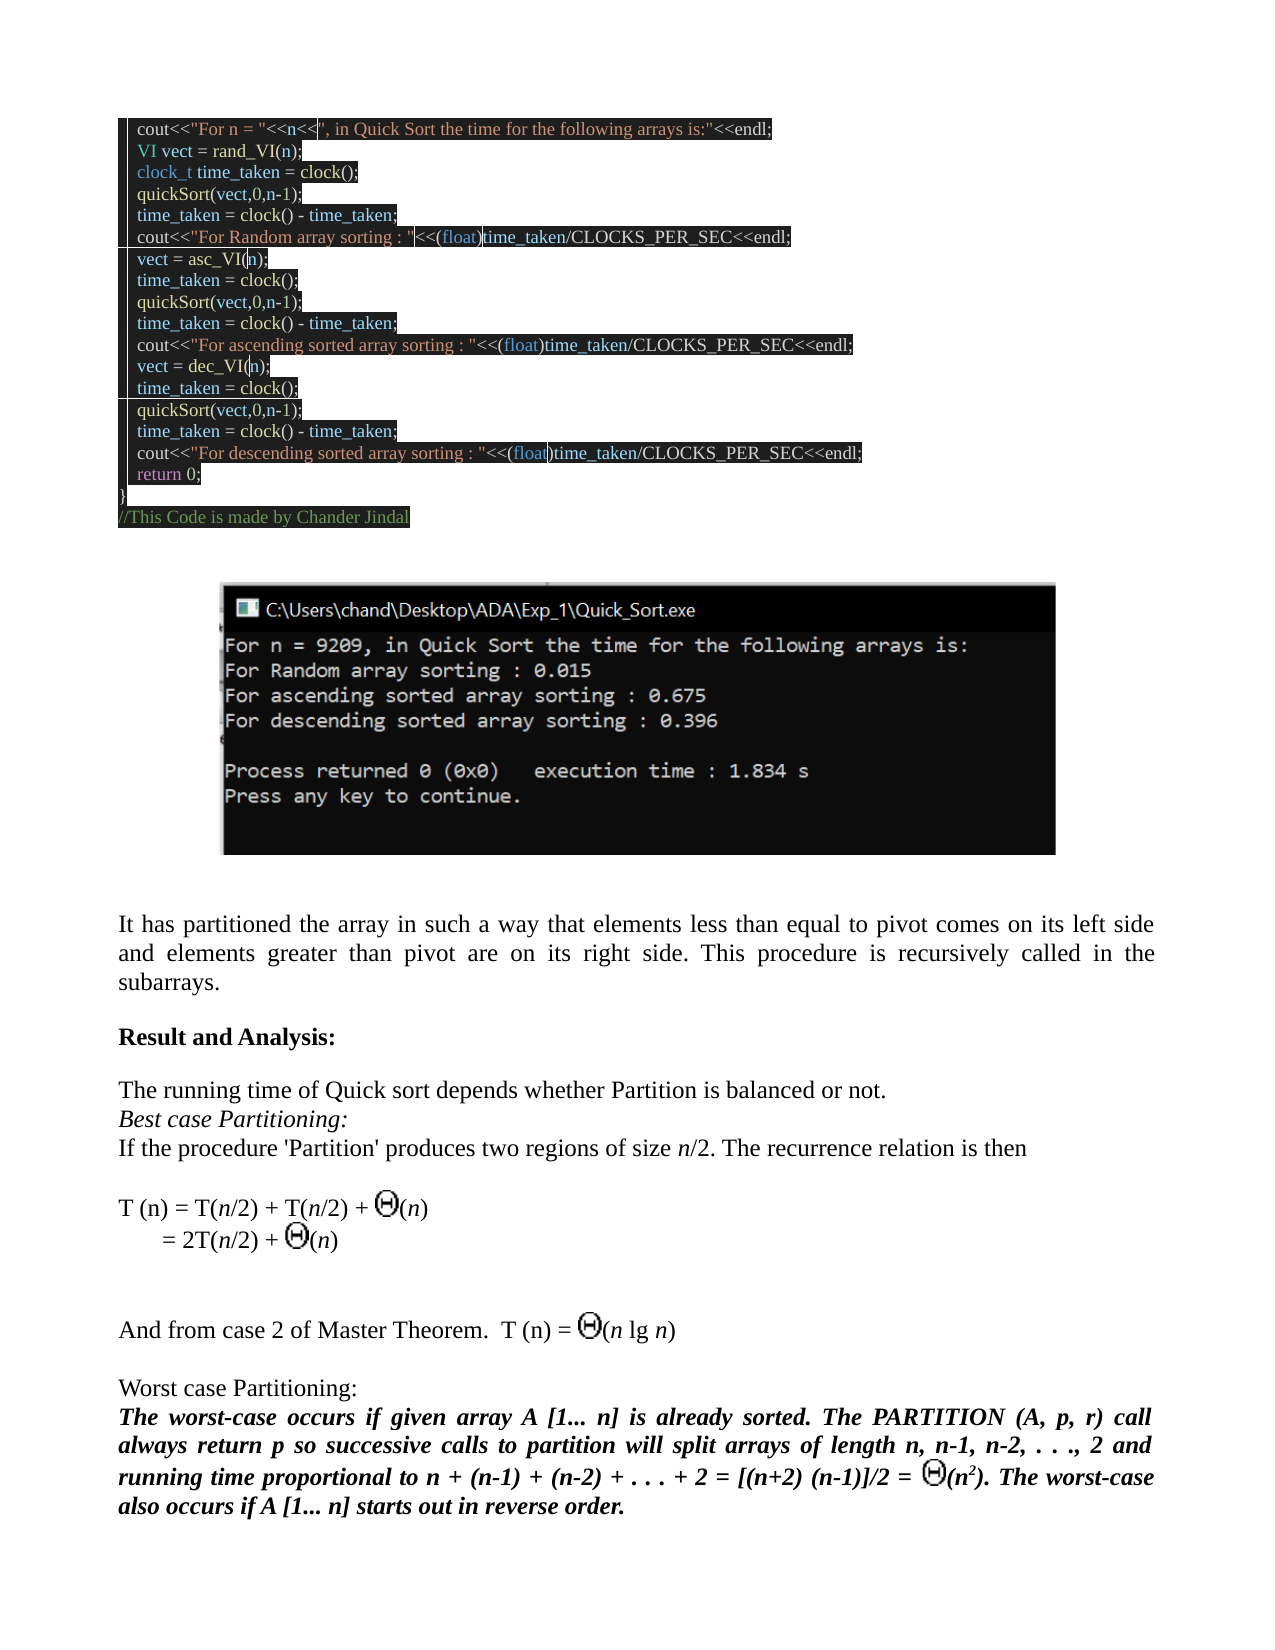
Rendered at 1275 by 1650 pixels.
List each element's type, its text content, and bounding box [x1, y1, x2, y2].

text And from case 2 of Master Theorem. T (n) = (n lg n) [118, 1312, 1157, 1344]
text time_taken = clock() - time_taken; [118, 312, 1157, 334]
text cout<<"For n = "<<n<<", in Quick Sort the time for the following arrays is:"<<endl; [118, 118, 1157, 140]
text quickSort(vect,0,n-1); [118, 398, 1157, 420]
text vect = dec_VI(n); [118, 355, 1157, 377]
text cout<<"For Random array sorting : "<<(float)time_taken/CLOCKS_PER_SEC<<endl; [118, 226, 1157, 247]
text time_taken = clock() - time_taken; [118, 204, 1157, 226]
text The running time of Quick sort depends whether Partition is balanced or not. [118, 1075, 1157, 1104]
text cout<<"For descending sorted array sorting : "<<(float)time_taken/CLOCKS_PER_SEC<<endl; [118, 442, 1157, 463]
text The worst-case occurs if given array A [1... n] is already sorted. The PARTITION (A, p, r) call always return p so successive calls to partition will split arrays of length n, n-1, n-2, . . ., 2 and running time proportional to n + (n-1) + (n-2) + . . . + 2 = [(n+2) (n-1)]/2 = (n2). The worst-case also occurs if A [1... n] starts out in reverse order. [118, 1402, 1157, 1519]
text VI vect = rand_VI(n); [118, 140, 1157, 161]
text quickSort(vect,0,n-1); [118, 183, 1157, 204]
text clock_t time_taken = clock(); [118, 161, 1157, 183]
text time_taken = clock(); [118, 269, 1157, 291]
picture [219, 582, 1056, 855]
text Result and Analysis: [118, 1021, 1157, 1050]
picture [375, 1190, 399, 1217]
text time_taken = clock(); [118, 377, 1157, 398]
picture [922, 1459, 947, 1486]
picture [285, 1222, 309, 1249]
text If the procedure 'Partition' produces two regions of size n/2. The recurrence relation is then [118, 1133, 1157, 1162]
text //This Code is made by Chander Jindal [118, 506, 1157, 528]
text return 0; [118, 463, 1157, 485]
text } [118, 485, 1157, 506]
picture [578, 1312, 602, 1339]
text vect = asc_VI(n); [118, 247, 1157, 269]
text quickSort(vect,0,n-1); [118, 291, 1157, 312]
text Worst case Partitioning: [118, 1373, 1157, 1402]
text It has partitioned the array in such a way that elements less than equal to pivot comes on its left side and elements greater than pivot are on its right side. This procedure is recursively called in the subarrays. [118, 909, 1157, 996]
text T (n) = T(n/2) + T(n/2) + (n) = 2T(n/2) + (n) [118, 1191, 1157, 1254]
text time_taken = clock() - time_taken; [118, 420, 1157, 442]
text cout<<"For ascending sorted array sorting : "<<(float)time_taken/CLOCKS_PER_SEC<<endl; [118, 334, 1157, 355]
text Best case Partitioning: [118, 1104, 1157, 1133]
